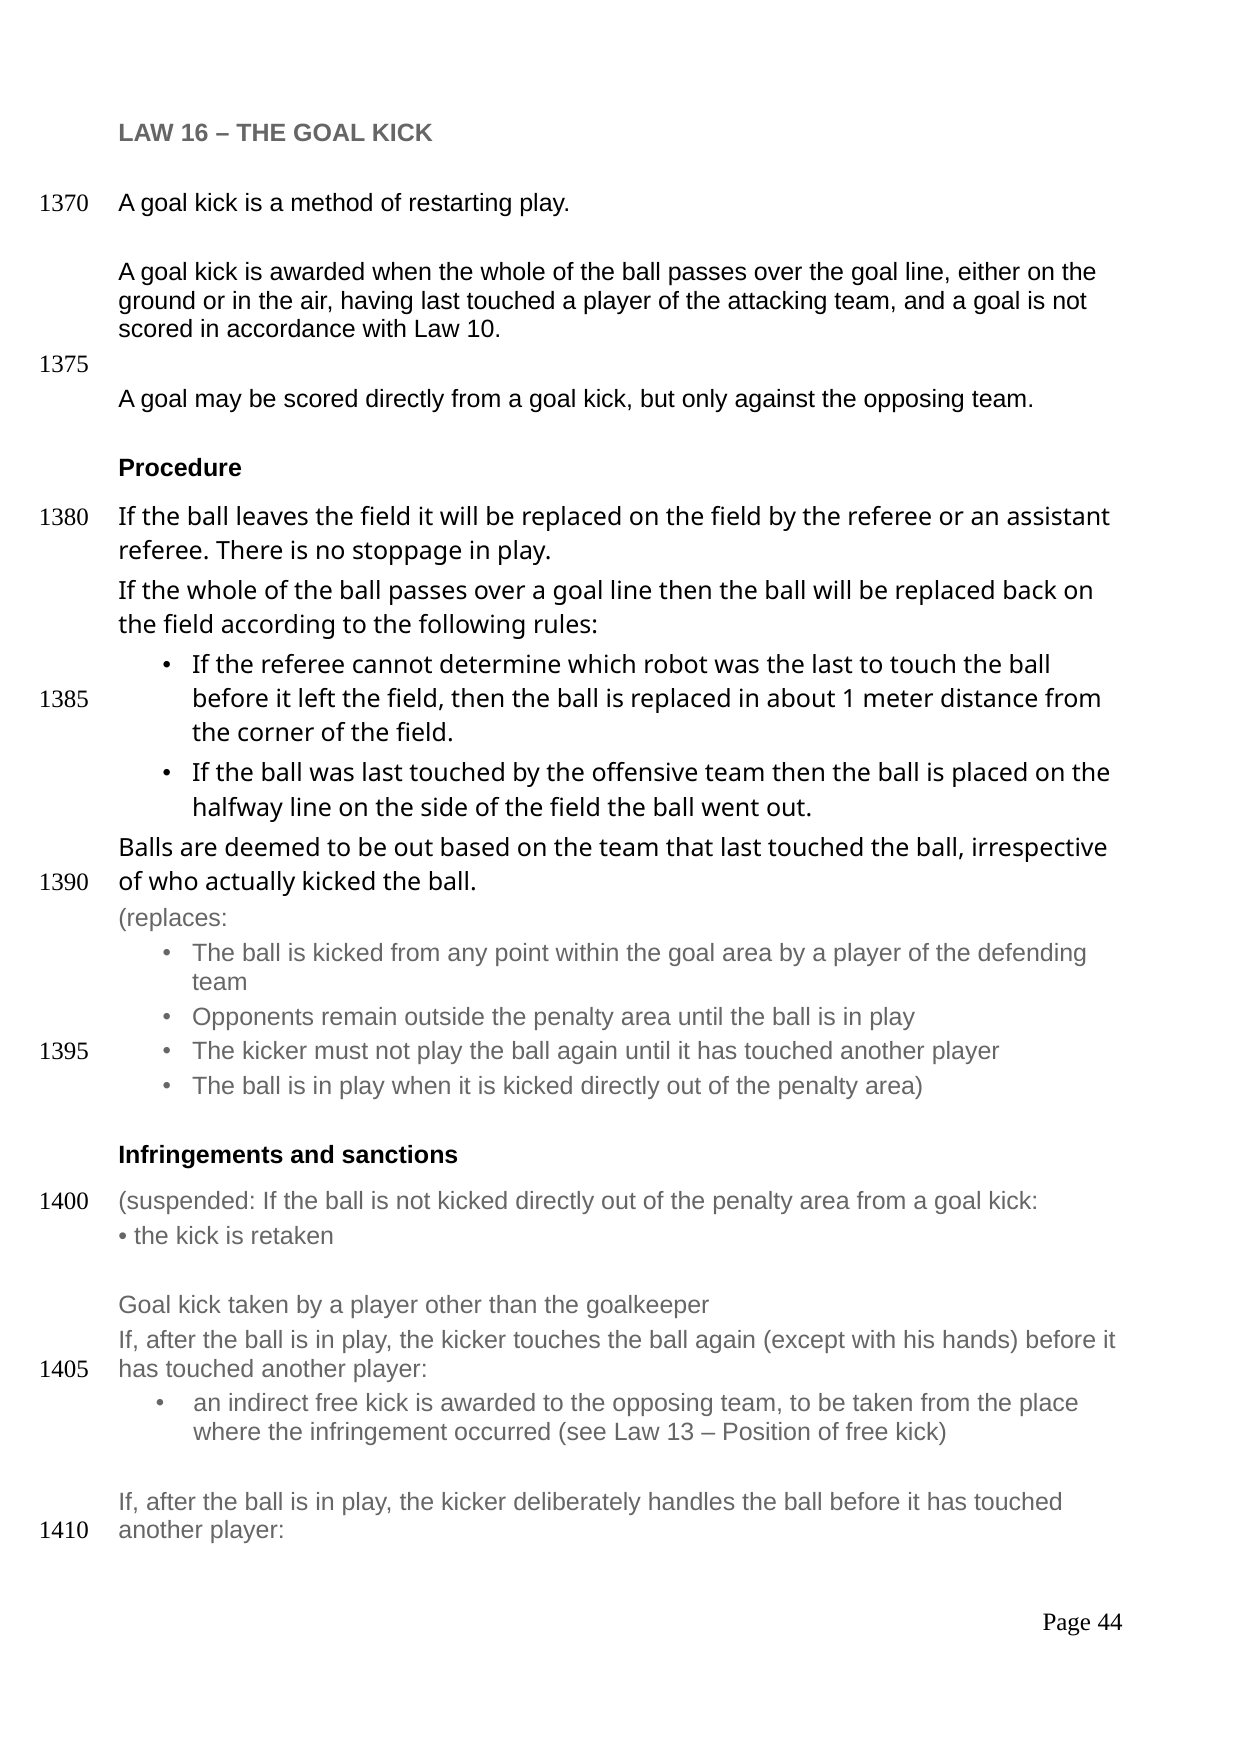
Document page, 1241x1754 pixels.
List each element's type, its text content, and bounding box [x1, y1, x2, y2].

list The kicker must not play the ball again until it has touched another player [162, 1036, 1122, 1065]
text If, after the ball is in play, the kicker touches the ball again (except with his hands) before it has touched another player: [118, 1325, 1122, 1382]
list Opponents remain outside the penalty area until the ball is in play [162, 1001, 1122, 1030]
text (replaces: [118, 903, 1122, 932]
text Balls are deemed to be out based on the team that last touched the ball, irrespective of who actually kicked the ball. [118, 829, 1122, 897]
text A goal kick is a method of restarting play. [118, 187, 1122, 216]
text A goal kick is awarded when the whole of the ball passes over the goal line, either on the ground or in the air, having last touched a player of the attacking team, and a goal is not scored in accordance with Law 10. [118, 257, 1122, 343]
text (suspended: If the ball is not kicked directly out of the penalty area from a goal kick: [118, 1175, 1122, 1215]
text Goal kick taken by a player other than the goalkeeper [118, 1290, 1122, 1319]
text LAW 16 – THE GOAL KICK [118, 118, 1122, 147]
list The ball is in play when it is kicked directly out of the penalty area) [162, 1071, 1122, 1100]
text If the ball leaves the field it will be replaced on the field by the referee or an assistant referee. There is no stoppage in play. [118, 488, 1122, 567]
list an indirect free kick is awarded to the opposing team, to be taken from the place where the infringement occurred (see Law 13 – Position of free kick) [156, 1388, 1122, 1446]
list If the referee cannot determine which robot was the last to touch the ball before it left the field, then the ball is replaced in about 1 meter distance from the corner of the field. [162, 647, 1122, 749]
text If, after the ball is in play, the kicker deliberately handles the ball before it has touched another player: [118, 1487, 1122, 1544]
text Procedure [118, 453, 1122, 482]
text • the kick is retaken [118, 1221, 1122, 1250]
list The ball is kicked from any point within the goal area by a player of the defending team [162, 938, 1122, 996]
text If the whole of the ball passes over a goal line then the ball will be replaced back on the field according to the following rules: [118, 573, 1122, 641]
list If the ball was last touched by the offensive team then the ball is placed on the halfway line on the side of the field the ball went out. [162, 755, 1122, 823]
text Infringements and sanctions [118, 1141, 1122, 1169]
text A goal may be scored directly from a goal kick, but only against the opposing team. [118, 384, 1122, 412]
